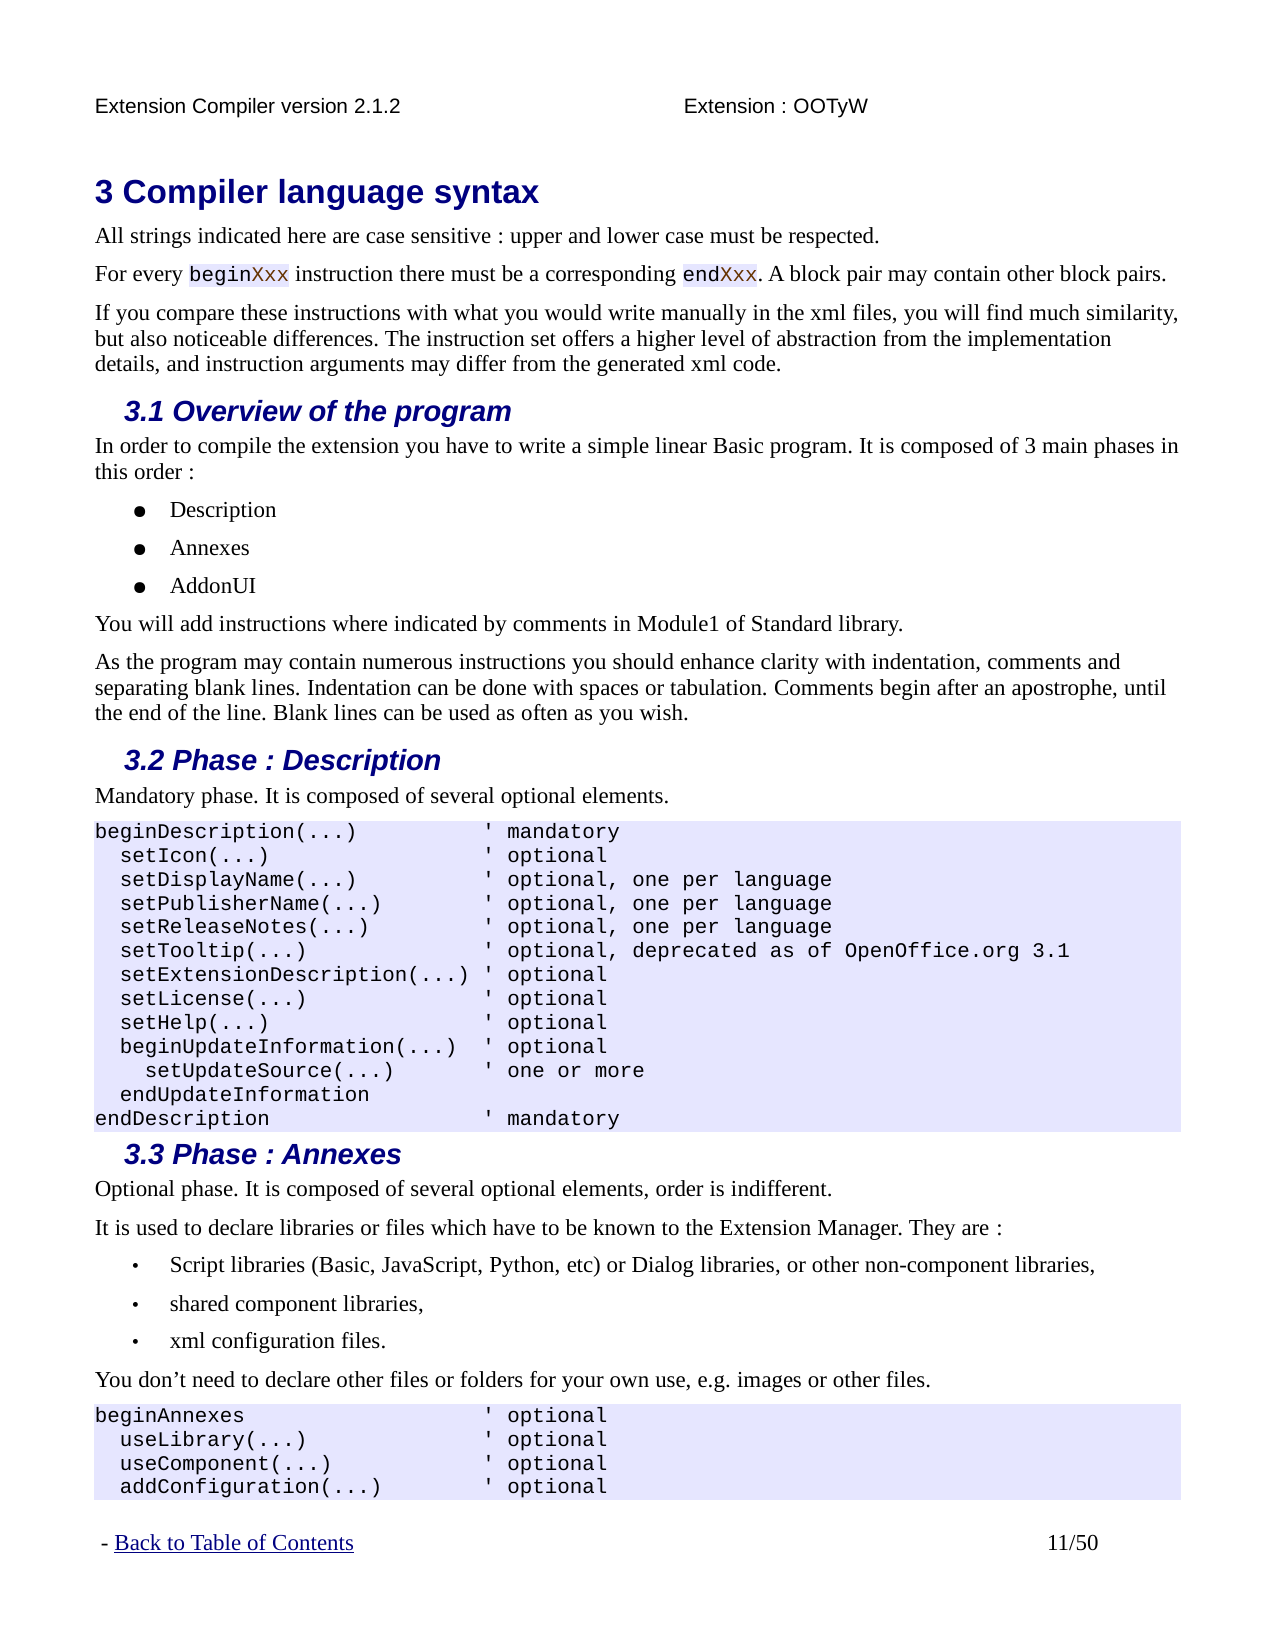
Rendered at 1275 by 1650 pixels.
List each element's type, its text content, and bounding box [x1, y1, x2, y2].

text Optional phase. It is composed of several optional elements, order is indifferent. [94, 1176, 1181, 1202]
subtitle Overview of the program [124, 395, 1181, 427]
subtitle Compiler language syntax [94, 172, 1181, 210]
text Mandatory phase. It is composed of several optional elements. [94, 782, 1181, 808]
text setLicense(...) ' optional [94, 988, 1181, 1012]
text You don’t need to declare other files or folders for your own use, e.g. images or other files. [94, 1366, 1181, 1392]
subtitle Phase : Annexes [124, 1138, 1181, 1170]
list Script libraries (Basic, JavaScript, Python, etc) or Dialog libraries, or other non-component libraries, [132, 1252, 1181, 1278]
text It is used to declare libraries or files which have to be known to the Extension Manager. They are : [94, 1214, 1181, 1240]
text setHelp(...) ' optional [94, 1012, 1181, 1036]
text setTooltip(...) ' optional, deprecated as of OpenOffice.org 3.1 [94, 940, 1181, 964]
list AddonUI [132, 573, 1181, 598]
text endDescription ' mandatory [94, 1108, 1181, 1132]
text endUpdateInformation [94, 1084, 1181, 1108]
list Annexes [132, 535, 1181, 561]
text beginAnnexes ' optional [94, 1404, 1181, 1428]
text As the program may contain numerous instructions you should enhance clarity with indentation, comments and separating blank lines. Indentation can be done with spaces or tabulation. Comments begin after an apostrophe, until the end of the line. Blank lines can be used as often as you wish. [94, 649, 1181, 726]
text setDisplayName(...) ' optional, one per language [94, 868, 1181, 892]
list Description [132, 497, 1181, 522]
text beginDescription(...) ' mandatory [94, 821, 1181, 844]
subtitle Phase : Description [124, 744, 1181, 777]
text setPublisherName(...) ' optional, one per language [94, 892, 1181, 916]
text All strings indicated here are case sensitive : upper and lower case must be respected. [94, 222, 1181, 248]
text addConfiguration(...) ' optional [94, 1476, 1181, 1500]
text setReleaseNotes(...) ' optional, one per language [94, 916, 1181, 940]
text setIcon(...) ' optional [94, 844, 1181, 868]
list shared component libraries, [132, 1290, 1181, 1316]
text useLibrary(...) ' optional [94, 1428, 1181, 1452]
text In order to compile the extension you have to write a simple linear Basic program. It is composed of 3 main phases in this order : [94, 433, 1181, 484]
list xml configuration files. [132, 1328, 1181, 1354]
text For every beginXxx instruction there must be a corresponding endXxx. A block pair may contain other block pairs. [94, 261, 1181, 287]
text beginUpdateInformation(...) ' optional [94, 1036, 1181, 1060]
text useComponent(...) ' optional [94, 1452, 1181, 1476]
text If you compare these instructions with what you would write manually in the xml files, you will find much similarity, but also noticeable differences. The instruction set offers a higher level of abstraction from the implementation details, and instruction arguments may differ from the generated xml code. [94, 300, 1181, 377]
text setUpdateSource(...) ' one or more [94, 1060, 1181, 1084]
text You will add instructions where indicated by comments in Module1 of Standard library. [94, 611, 1181, 637]
text setExtensionDescription(...) ' optional [94, 964, 1181, 988]
